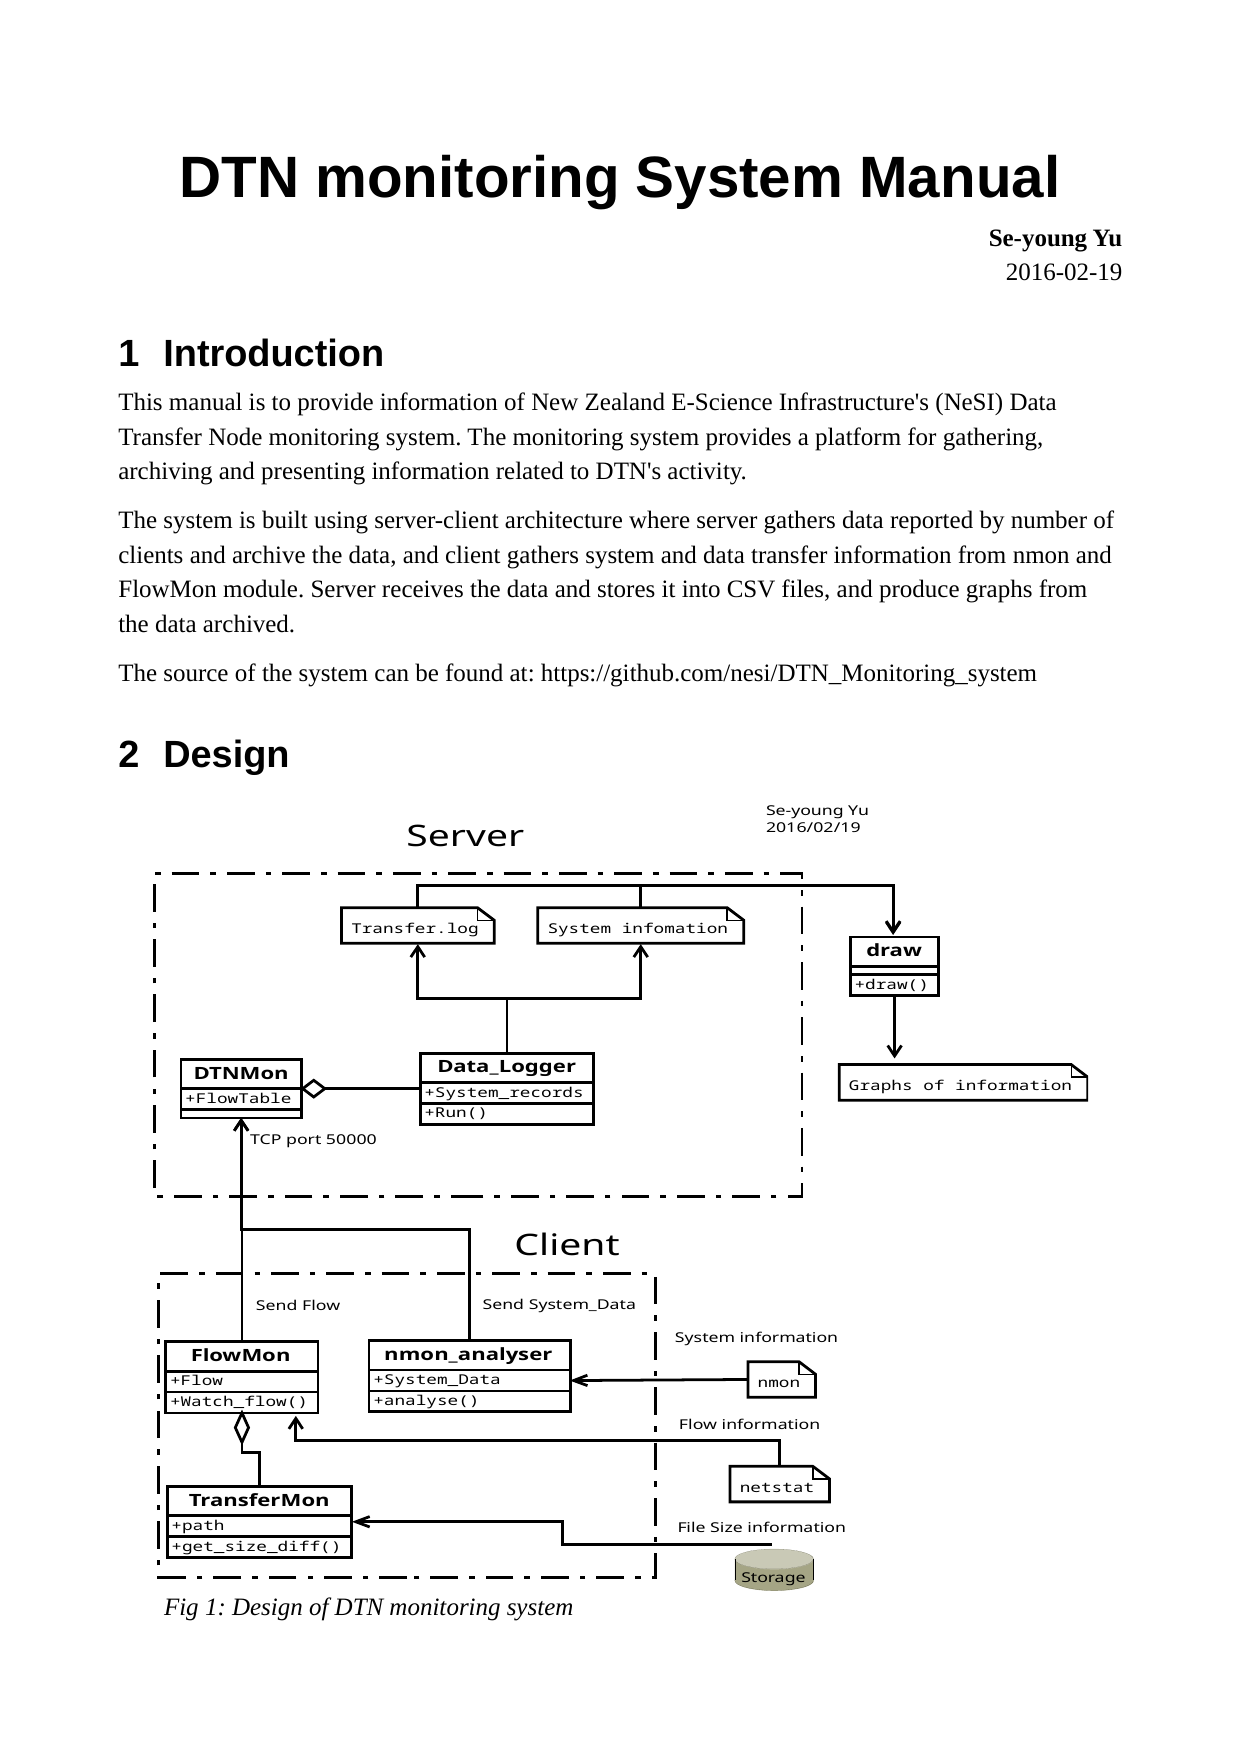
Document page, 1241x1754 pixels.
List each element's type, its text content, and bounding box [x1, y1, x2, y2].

text This manual is to provide information of New Zealand E-Science Infrastructure's (NeSI) Data Transfer Node monitoring system. The monitoring system provides a platform for gathering, archiving and presenting information related to DTN's activity. [118, 387, 1122, 485]
text The source of the system can be found at: https://github.com/nesi/DTN_Monitoring_system [118, 658, 1122, 687]
text Se-young Yu 2016-02-19 [118, 223, 1122, 286]
text Fig 1: Design of DTN monitoring system [164, 801, 1076, 1621]
text The system is built using server-client architecture where server gathers data reported by number of clients and archive the data, and client gathers system and data transfer information from nmon and FlowMon module. Server receives the data and stores it into CSV files, and produce graphs from the data archived. [118, 505, 1122, 638]
subtitle Introduction [118, 331, 1122, 375]
title DTN monitoring System Manual [118, 143, 1122, 210]
subtitle Design [118, 732, 1122, 776]
